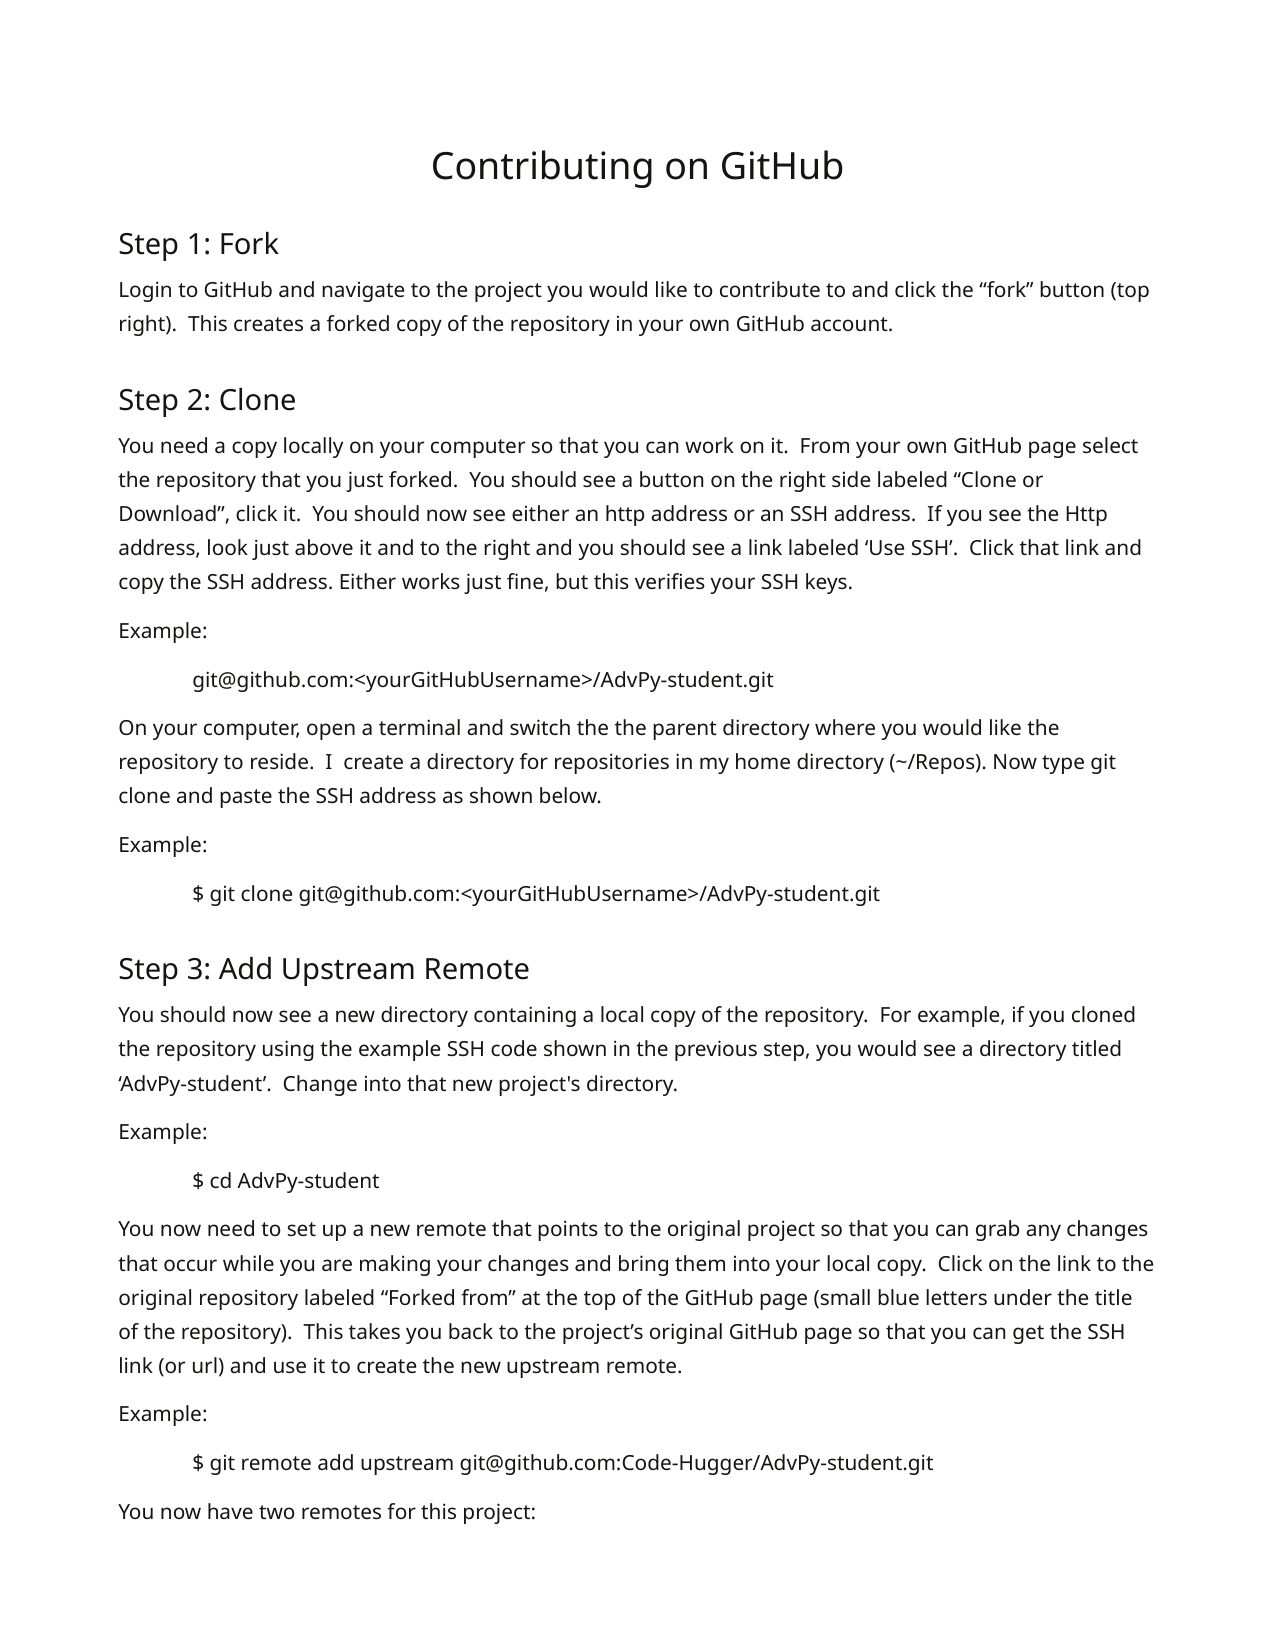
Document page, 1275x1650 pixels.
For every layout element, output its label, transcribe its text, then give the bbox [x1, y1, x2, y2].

text You now have two remotes for this project: [118, 1497, 1157, 1525]
text You now need to set up a new remote that points to the original project so that you can grab any changes that occur while you are making your changes and bring them into your local copy. Click on the link to the original repository labeled “Forked from” at the top of the GitHub page (small blue letters under the title of the repository). This takes you back to the project’s original GitHub page so that you can get the SSH link (or url) and use it to create the new upstream remote. [118, 1214, 1157, 1379]
subtitle Step 3: Add Upstream Remote [118, 948, 1157, 988]
text Example: [118, 830, 1157, 859]
text $ git remote add upstream git@github.com:Code-Hugger/AdvPy-student.git [118, 1448, 1157, 1477]
text Example: [118, 1117, 1157, 1146]
text $ cd AdvPy-student [118, 1166, 1157, 1194]
text Example: [118, 616, 1157, 644]
subtitle Step 1: Fork [118, 223, 1157, 263]
text git@github.com:<yourGitHubUsername>/AdvPy-student.git [118, 665, 1157, 693]
text Login to GitHub and navigate to the project you would like to contribute to and click the “fork” button (top right). This creates a forked copy of the repository in your own GitHub account. [118, 276, 1157, 338]
text You should now see a new directory containing a local copy of the repository. For example, if you cloned the repository using the example SSH code shown in the previous step, you would see a directory titled ‘AdvPy-student’. Change into that new project's directory. [118, 1001, 1157, 1097]
subtitle Step 2: Clone [118, 379, 1157, 419]
text You need a copy locally on your computer so that you can work on it. From your own GitHub page select the repository that you just forked. You should see a button on the right side labeled “Clone or Download”, click it. You should now see either an http address or an SSH address. If you see the Http address, look just above it and to the right and you should see a link labeled ‘Use SSH’. Click that link and copy the SSH address. Either works just fine, but this verifies your SSH keys. [118, 431, 1157, 596]
text On your computer, open a terminal and switch the the parent directory where you would like the repository to reside. I create a directory for repositories in my home directory (~/Repos). Now type git clone and paste the SSH address as shown below. [118, 713, 1157, 810]
subtitle Contributing on GitHub [118, 139, 1157, 190]
text $ git clone git@github.com:<yourGitHubUsername>/AdvPy-student.git [118, 879, 1157, 907]
text Example: [118, 1399, 1157, 1428]
